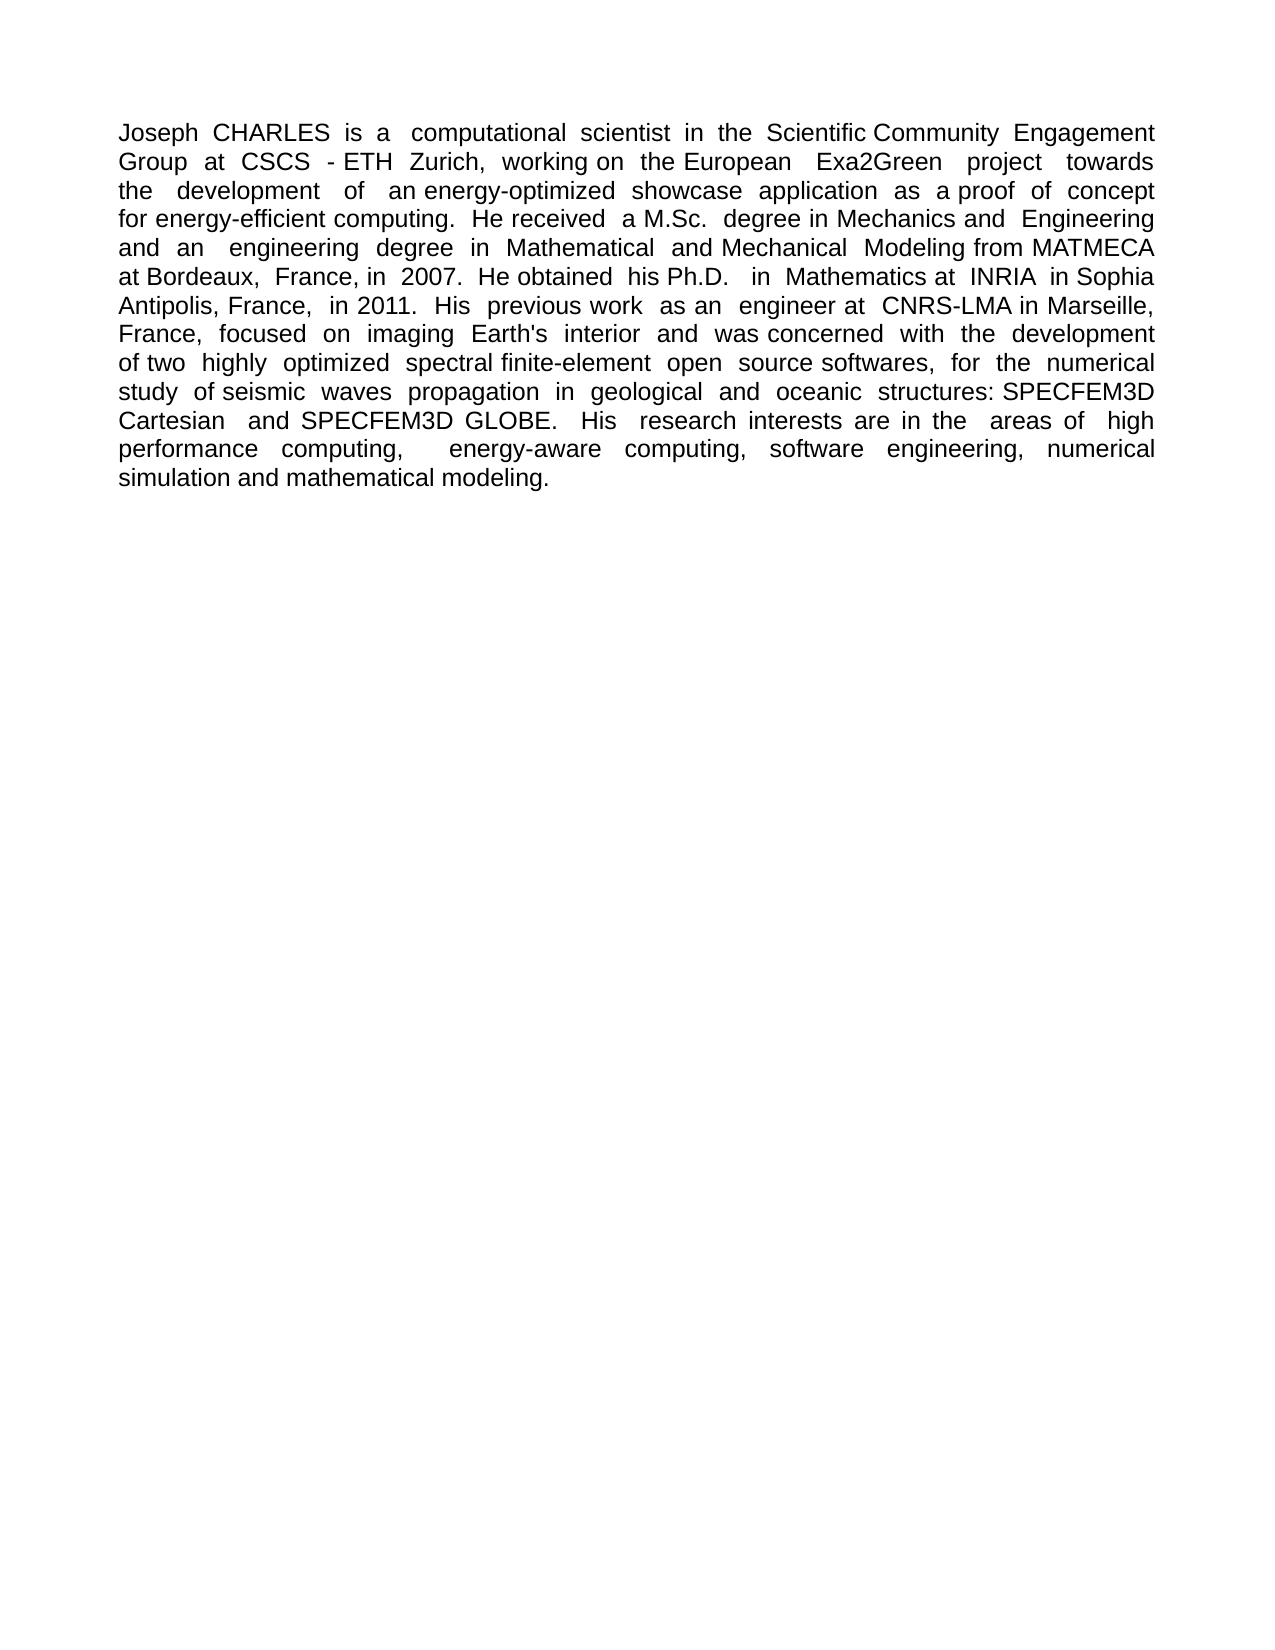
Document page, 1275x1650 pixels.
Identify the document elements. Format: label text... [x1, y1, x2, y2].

text Joseph CHARLES is a computational scientist in the Scientific Community Engagement Group at CSCS - ETH Zurich, working on the European Exa2Green project towards the development of an energy-optimized showcase application as a proof of concept for energy-efficient computing. He received a M.Sc. degree in Mechanics and Engineering and an engineering degree in Mathematical and Mechanical Modeling from MATMECA at Bordeaux, France, in 2007. He obtained his Ph.D. in Mathematics at INRIA in Sophia Antipolis, France, in 2011. His previous work as an engineer at CNRS-LMA in Marseille, France, focused on imaging Earth's interior and was concerned with the development of two highly optimized spectral finite-element open source softwares, for the numerical study of seismic waves propagation in geological and oceanic structures: SPECFEM3D Cartesian and SPECFEM3D GLOBE. His research interests are in the areas of high performance computing, energy-aware computing, software engineering, numerical simulation and mathematical modeling. [118, 118, 1157, 492]
